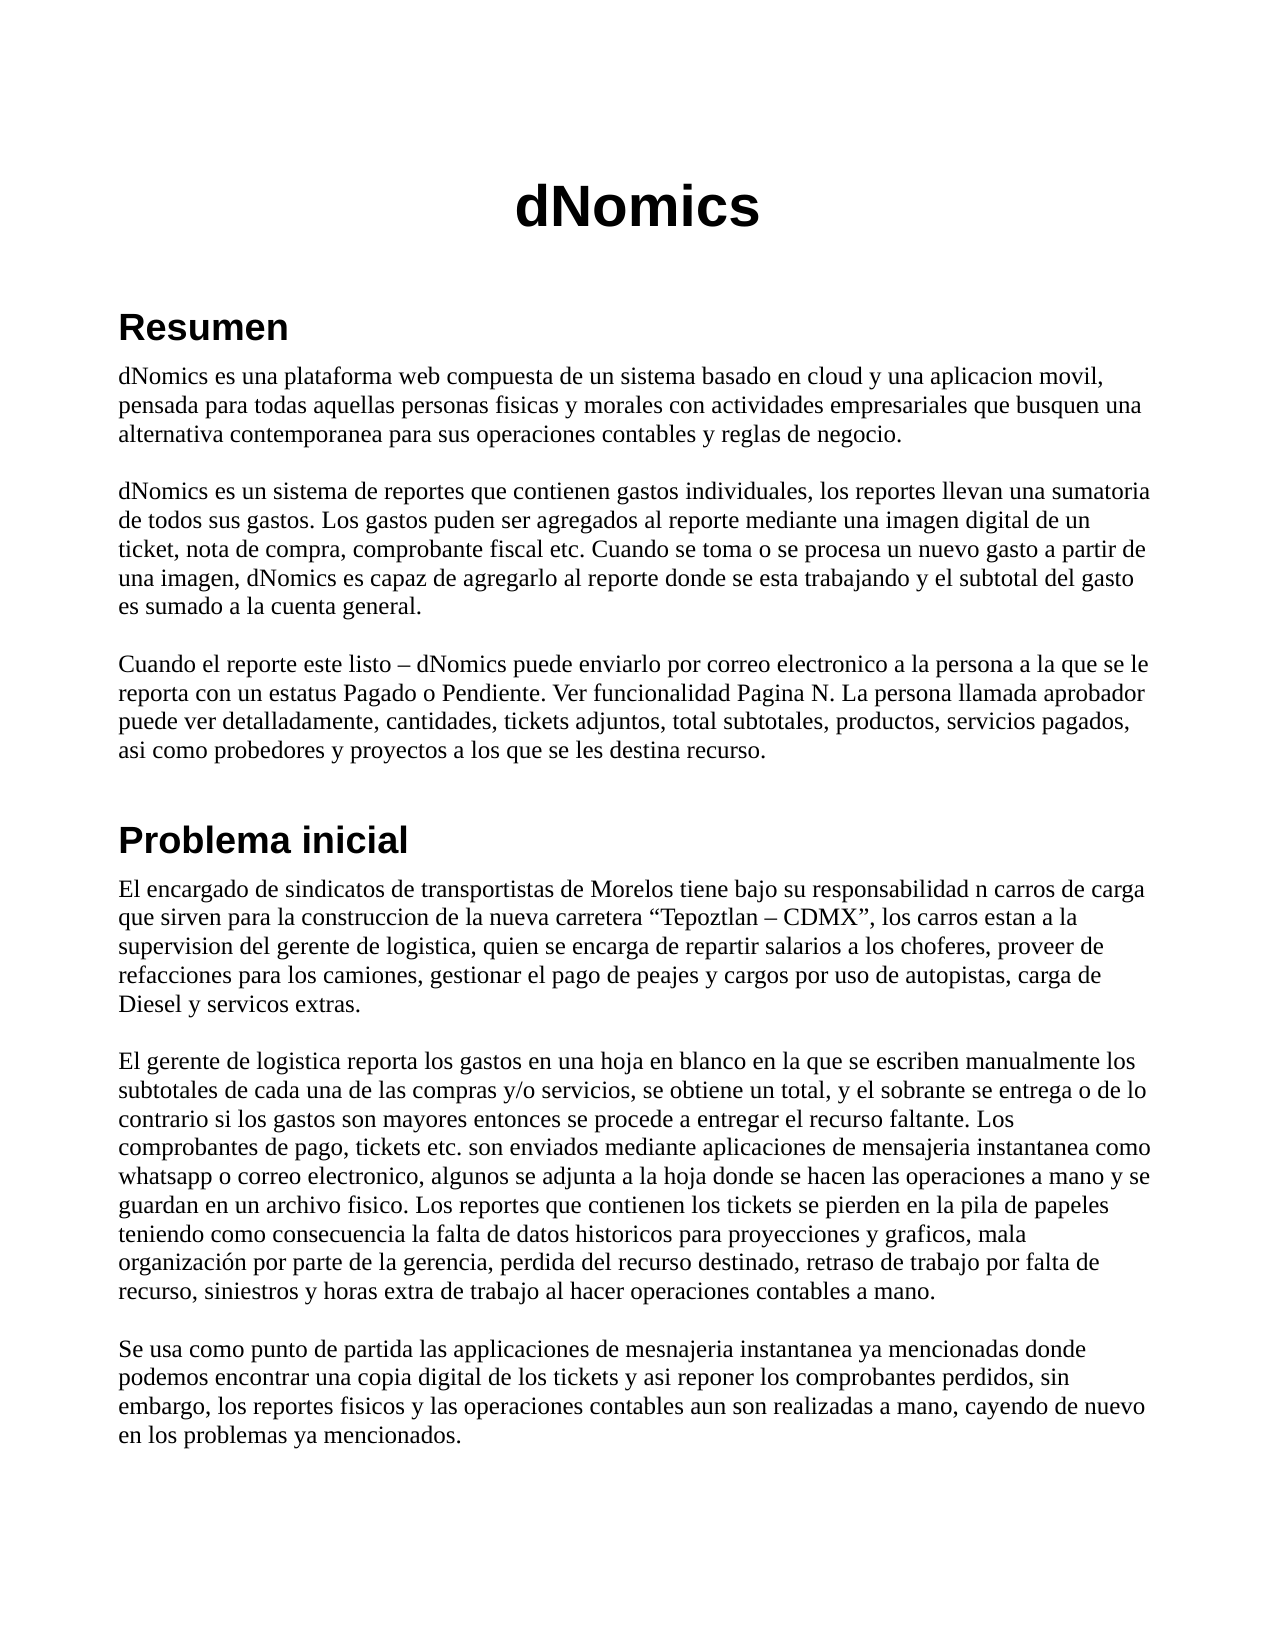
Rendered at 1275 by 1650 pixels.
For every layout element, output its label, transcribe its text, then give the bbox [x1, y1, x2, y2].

text dNomics es una plataforma web compuesta de un sistema basado en cloud y una aplicacion movil, pensada para todas aquellas personas fisicas y morales con actividades empresariales que busquen una alternativa contemporanea para sus operaciones contables y reglas de negocio. [118, 361, 1157, 448]
subtitle Problema inicial [118, 818, 1157, 861]
title dNomics [118, 172, 1157, 239]
text Cuando el reporte este listo – dNomics puede enviarlo por correo electronico a la persona a la que se le reporta con un estatus Pagado o Pendiente. Ver funcionalidad Pagina N. La persona llamada aprobador puede ver detalladamente, cantidades, tickets adjuntos, total subtotales, productos, servicios pagados, asi como probedores y proyectos a los que se les destina recurso. [118, 649, 1157, 764]
text dNomics es un sistema de reportes que contienen gastos individuales, los reportes llevan una sumatoria de todos sus gastos. Los gastos puden ser agregados al reporte mediante una imagen digital de un ticket, nota de compra, comprobante fiscal etc. Cuando se toma o se procesa un nuevo gasto a partir de una imagen, dNomics es capaz de agregarlo al reporte donde se esta trabajando y el subtotal del gasto es sumado a la cuenta general. [118, 476, 1157, 620]
text Se usa como punto de partida las applicaciones de mesnajeria instantanea ya mencionadas donde podemos encontrar una copia digital de los tickets y asi reponer los comprobantes perdidos, sin embargo, los reportes fisicos y las operaciones contables aun son realizadas a mano, cayendo de nuevo en los problemas ya mencionados. [118, 1334, 1157, 1449]
text El gerente de logistica reporta los gastos en una hoja en blanco en la que se escriben manualmente los subtotales de cada una de las compras y/o servicios, se obtiene un total, y el sobrante se entrega o de lo contrario si los gastos son mayores entonces se procede a entregar el recurso faltante. Los comprobantes de pago, tickets etc. son enviados mediante aplicaciones de mensajeria instantanea como whatsapp o correo electronico, algunos se adjunta a la hoja donde se hacen las operaciones a mano y se guardan en un archivo fisico. Los reportes que contienen los tickets se pierden en la pila de papeles teniendo como consecuencia la falta de datos historicos para proyecciones y graficos, mala organización por parte de la gerencia, perdida del recurso destinado, retraso de trabajo por falta de recurso, siniestros y horas extra de trabajo al hacer operaciones contables a mano. [118, 1046, 1157, 1305]
subtitle Resumen [118, 305, 1157, 349]
text El encargado de sindicatos de transportistas de Morelos tiene bajo su responsabilidad n carros de carga que sirven para la construccion de la nueva carretera “Tepoztlan – CDMX”, los carros estan a la supervision del gerente de logistica, quien se encarga de repartir salarios a los choferes, proveer de refacciones para los camiones, gestionar el pago de peajes y cargos por uso de autopistas, carga de Diesel y servicos extras. [118, 874, 1157, 1017]
